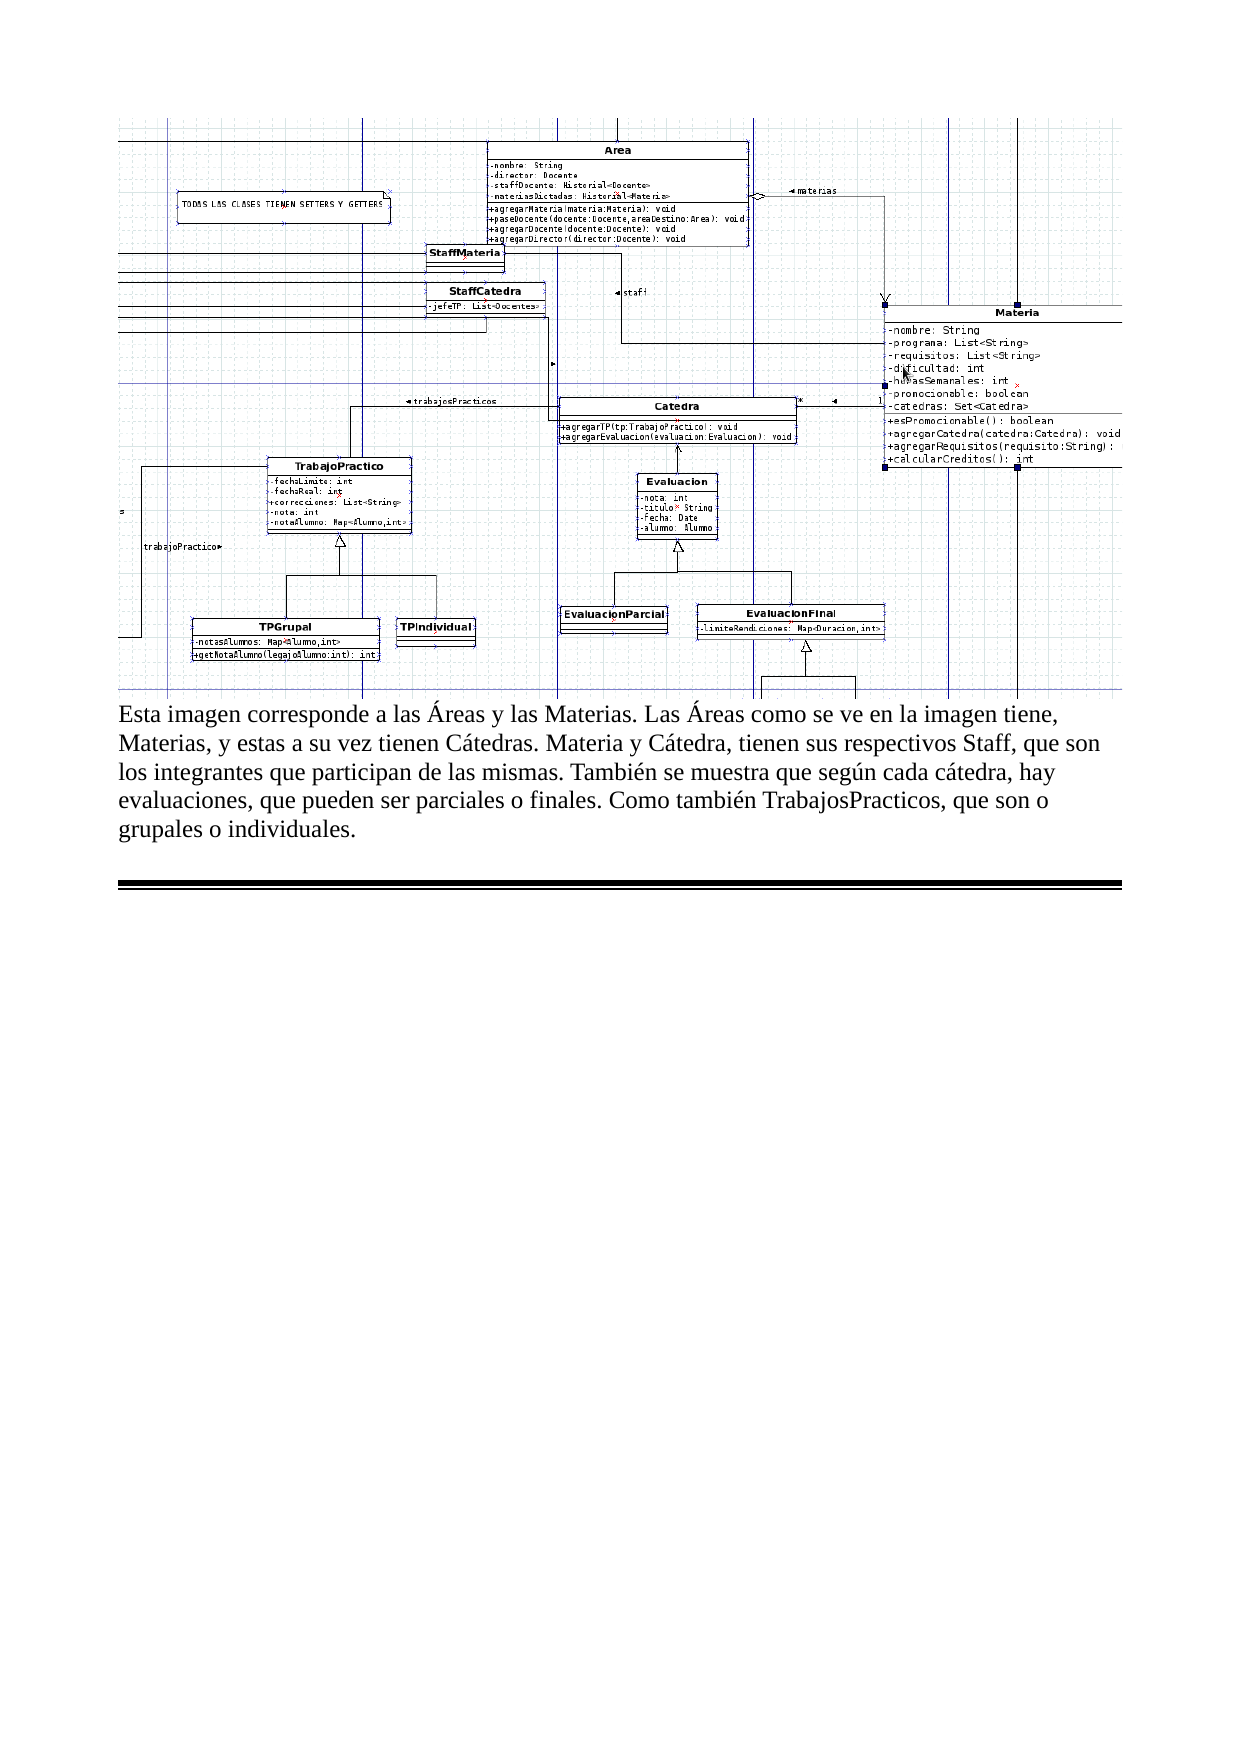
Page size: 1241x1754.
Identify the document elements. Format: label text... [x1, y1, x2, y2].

text Esta imagen corresponde a las Áreas y las Materias. Las Áreas como se ve en la imagen tiene, Materias, y estas a su vez tienen Cátedras. Materia y Cátedra, tienen sus respectivos Staff, que son los integrantes que participan de las mismas. También se muestra que según cada cátedra, hay evaluaciones, que pueden ser parciales o finales. Como también TrabajosPracticos, que son o grupales o individuales. [118, 699, 1122, 843]
picture [118, 118, 1123, 699]
